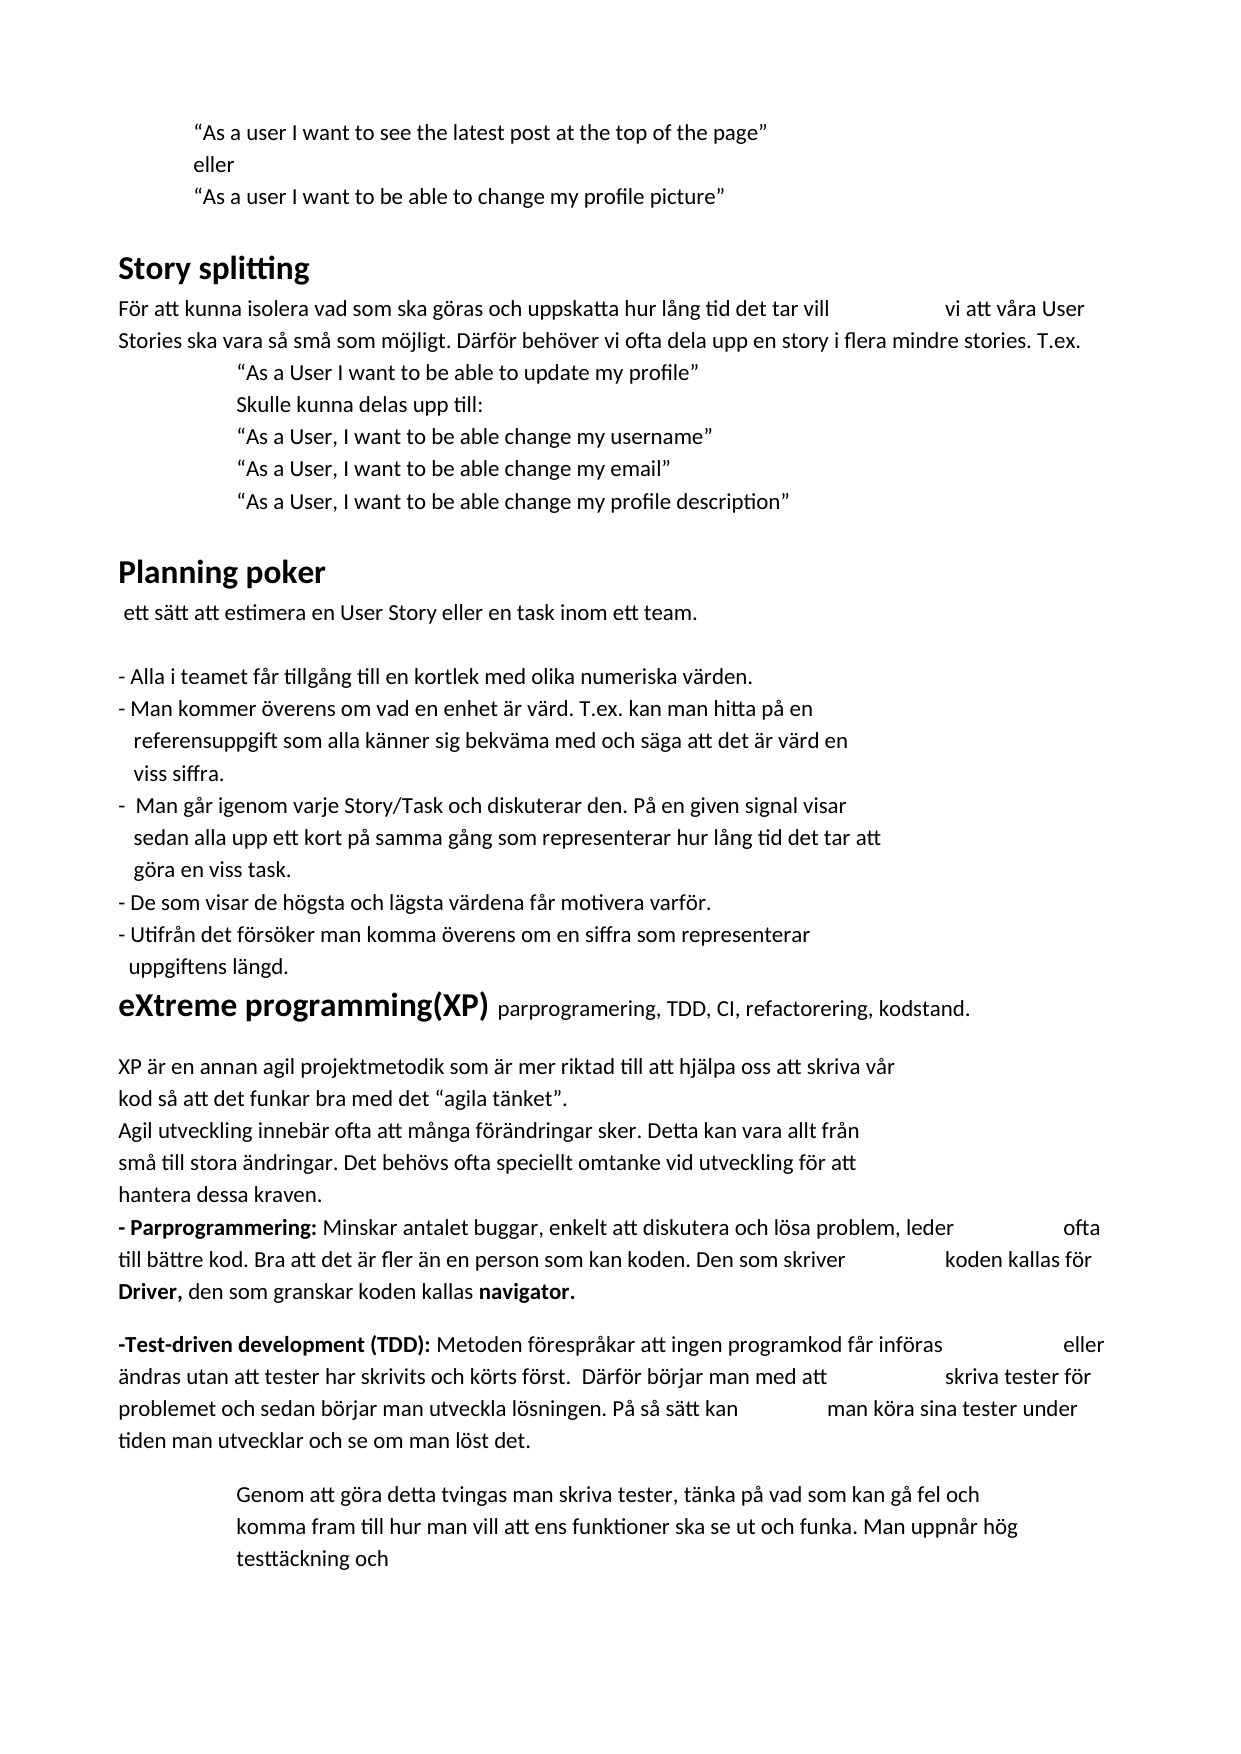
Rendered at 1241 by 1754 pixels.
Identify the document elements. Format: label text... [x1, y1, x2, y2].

text “As a User, I want to be able change my profile description” [118, 487, 1122, 515]
text viss siffra. [118, 759, 1122, 787]
text “As a User, I want to be able change my email” [118, 454, 1122, 483]
text Planning poker [118, 551, 1122, 592]
text - Parprogrammering: Minskar antalet buggar, enkelt att diskutera och lösa problem, leder ofta till bättre kod. Bra att det är fler än en person som kan koden. Den som skriver koden kallas för Driver, den som granskar koden kallas navigator. [118, 1213, 1122, 1305]
text Skulle kunna delas upp till: [118, 390, 1122, 418]
text - Alla i teamet får tillgång till en kortlek med olika numeriska värden. [118, 662, 1122, 690]
text Story splitting [118, 247, 1122, 288]
text referensuppgift som alla känner sig bekväma med och säga att det är värd en [118, 727, 1122, 755]
text eXtreme programming(XP) parprogramering, TDD, CI, refactorering, kodstand. [118, 984, 1122, 1025]
text XP är en annan agil projektmetodik som är mer riktad till att hjälpa oss att skriva vår [118, 1052, 1122, 1080]
text sedan alla upp ett kort på samma gång som representerar hur lång tid det tar att [118, 823, 1122, 851]
text “As a User, I want to be able change my username” [118, 422, 1122, 450]
text Genom att göra detta tvingas man skriva tester, tänka på vad som kan gå fel och komma fram till hur man vill att ens funktioner ska se ut och funka. Man uppnår hög testtäckning och [118, 1480, 1122, 1572]
text “As a user I want to be able to change my profile picture” [193, 182, 1122, 211]
text - Man kommer överens om vad en enhet är värd. T.ex. kan man hitta på en [118, 694, 1122, 722]
text uppgiftens längd. [118, 952, 1122, 980]
text -Test-driven development (TDD): Metoden förespråkar att ingen programkod får införas eller ändras utan att tester har skrivits och körts först. Därför börjar man med att skriva tester för problemet och sedan börjar man utveckla lösningen. På så sätt kan man köra sina tester under tiden man utvecklar och se om man löst det. [118, 1330, 1122, 1455]
text eller [193, 150, 1122, 178]
text Agil utveckling innebär ofta att många förändringar sker. Detta kan vara allt från [118, 1116, 1122, 1144]
text - Man går igenom varje Story/Task och diskuterar den. På en given signal visar [118, 791, 1122, 819]
text hantera dessa kraven. [118, 1181, 1122, 1208]
text kod så att det funkar bra med det “agila tänket”. [118, 1084, 1122, 1112]
text små till stora ändringar. Det behövs ofta speciellt omtanke vid utveckling för att [118, 1148, 1122, 1176]
text “As a User I want to be able to update my profile” [118, 358, 1122, 386]
text - De som visar de högsta och lägsta värdena får motivera varför. [118, 888, 1122, 916]
text - Utifrån det försöker man komma överens om en siffra som representerar [118, 920, 1122, 948]
text “As a user I want to see the latest post at the top of the page” [193, 118, 1122, 146]
text ett sätt att estimera en User Story eller en task inom ett team. [118, 598, 1122, 626]
text För att kunna isolera vad som ska göras och uppskatta hur lång tid det tar vill vi att våra User Stories ska vara så små som möjligt. Därför behöver vi ofta dela upp en story i flera mindre stories. T.ex. [118, 294, 1122, 354]
text göra en viss task. [118, 855, 1122, 883]
